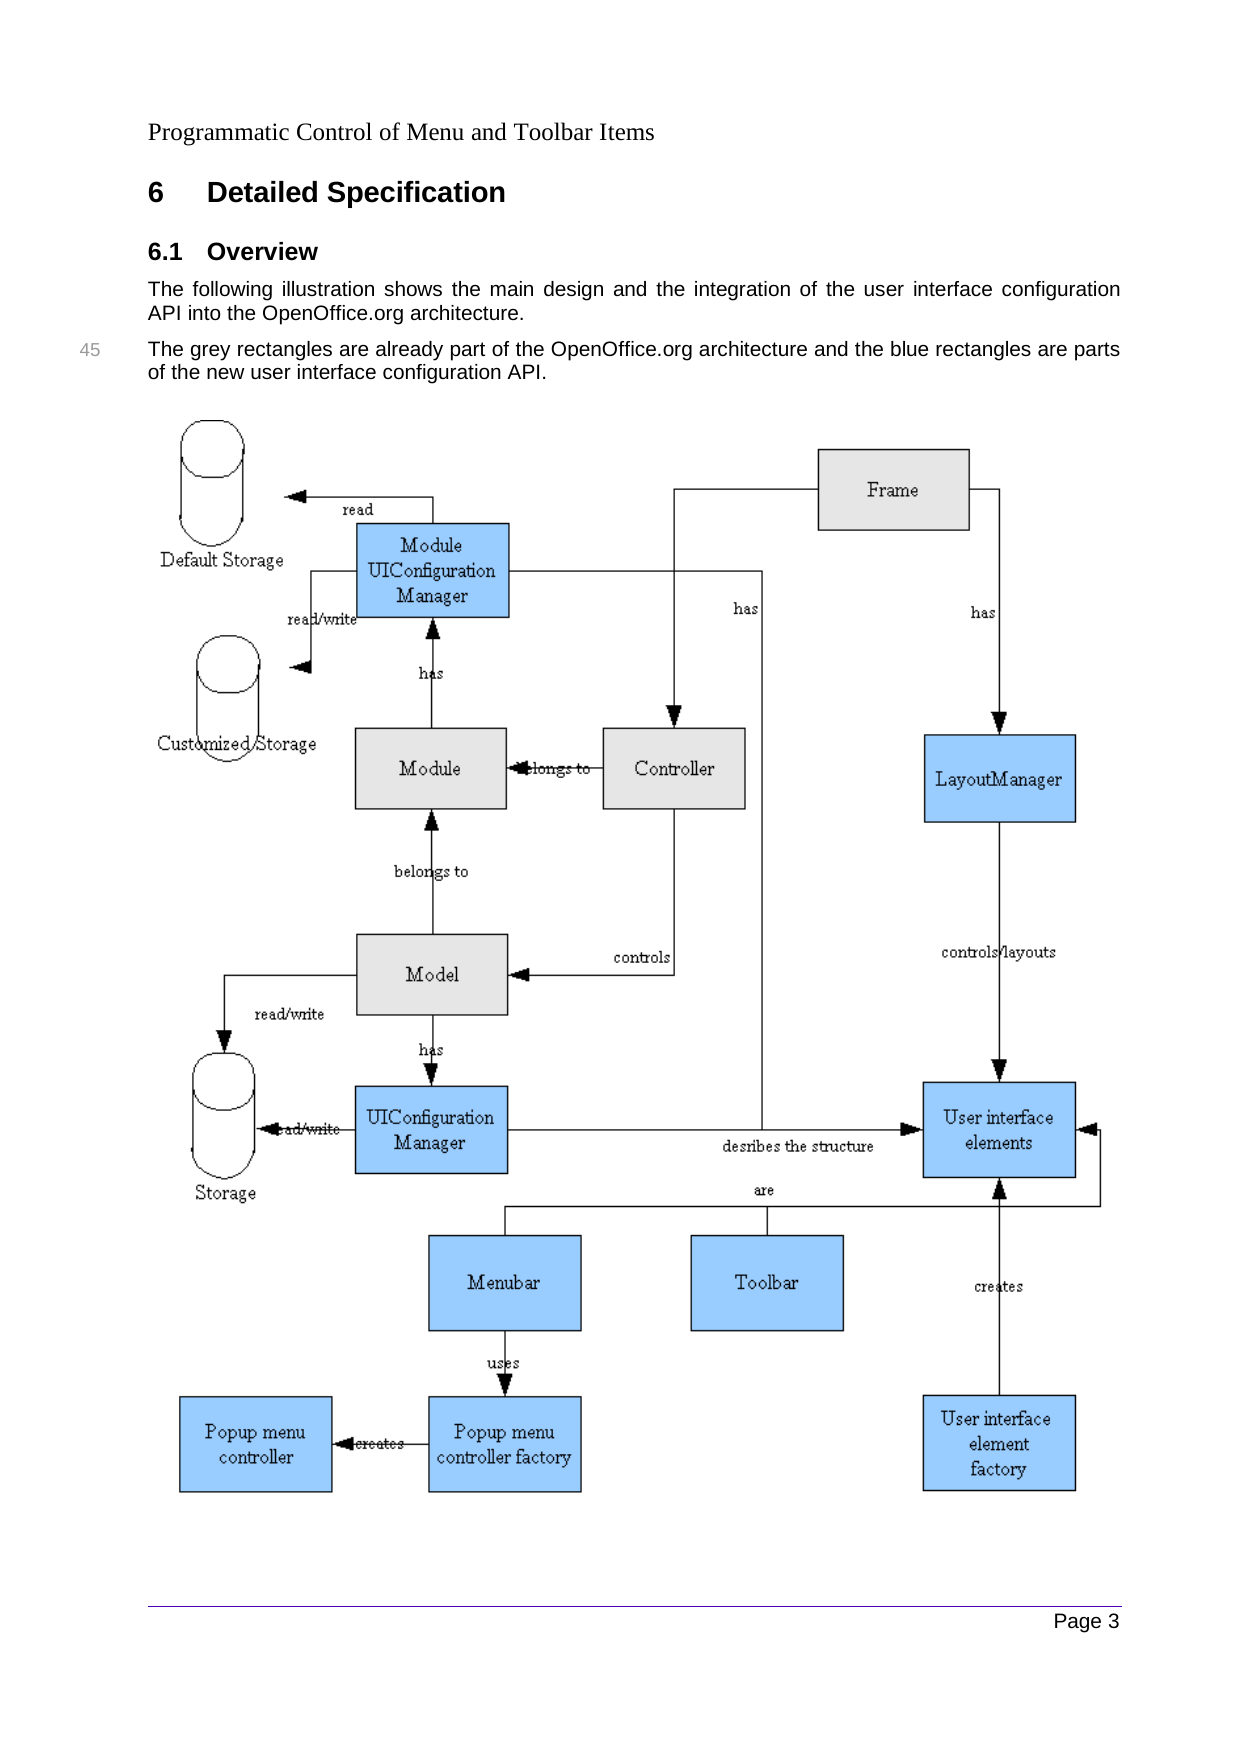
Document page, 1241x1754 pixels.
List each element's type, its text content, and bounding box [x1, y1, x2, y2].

text The following illustration shows the main design and the integration of the user interface configuration API into the OpenOffice.org architecture. [148, 277, 1122, 324]
picture [157, 420, 1113, 1494]
subtitle Overview [148, 238, 1122, 266]
text The grey rectangles are already part of the OpenOffice.org architecture and the blue rectangles are parts of the new user interface configuration API. [148, 337, 1122, 384]
subtitle Detailed Specification [148, 176, 1122, 208]
